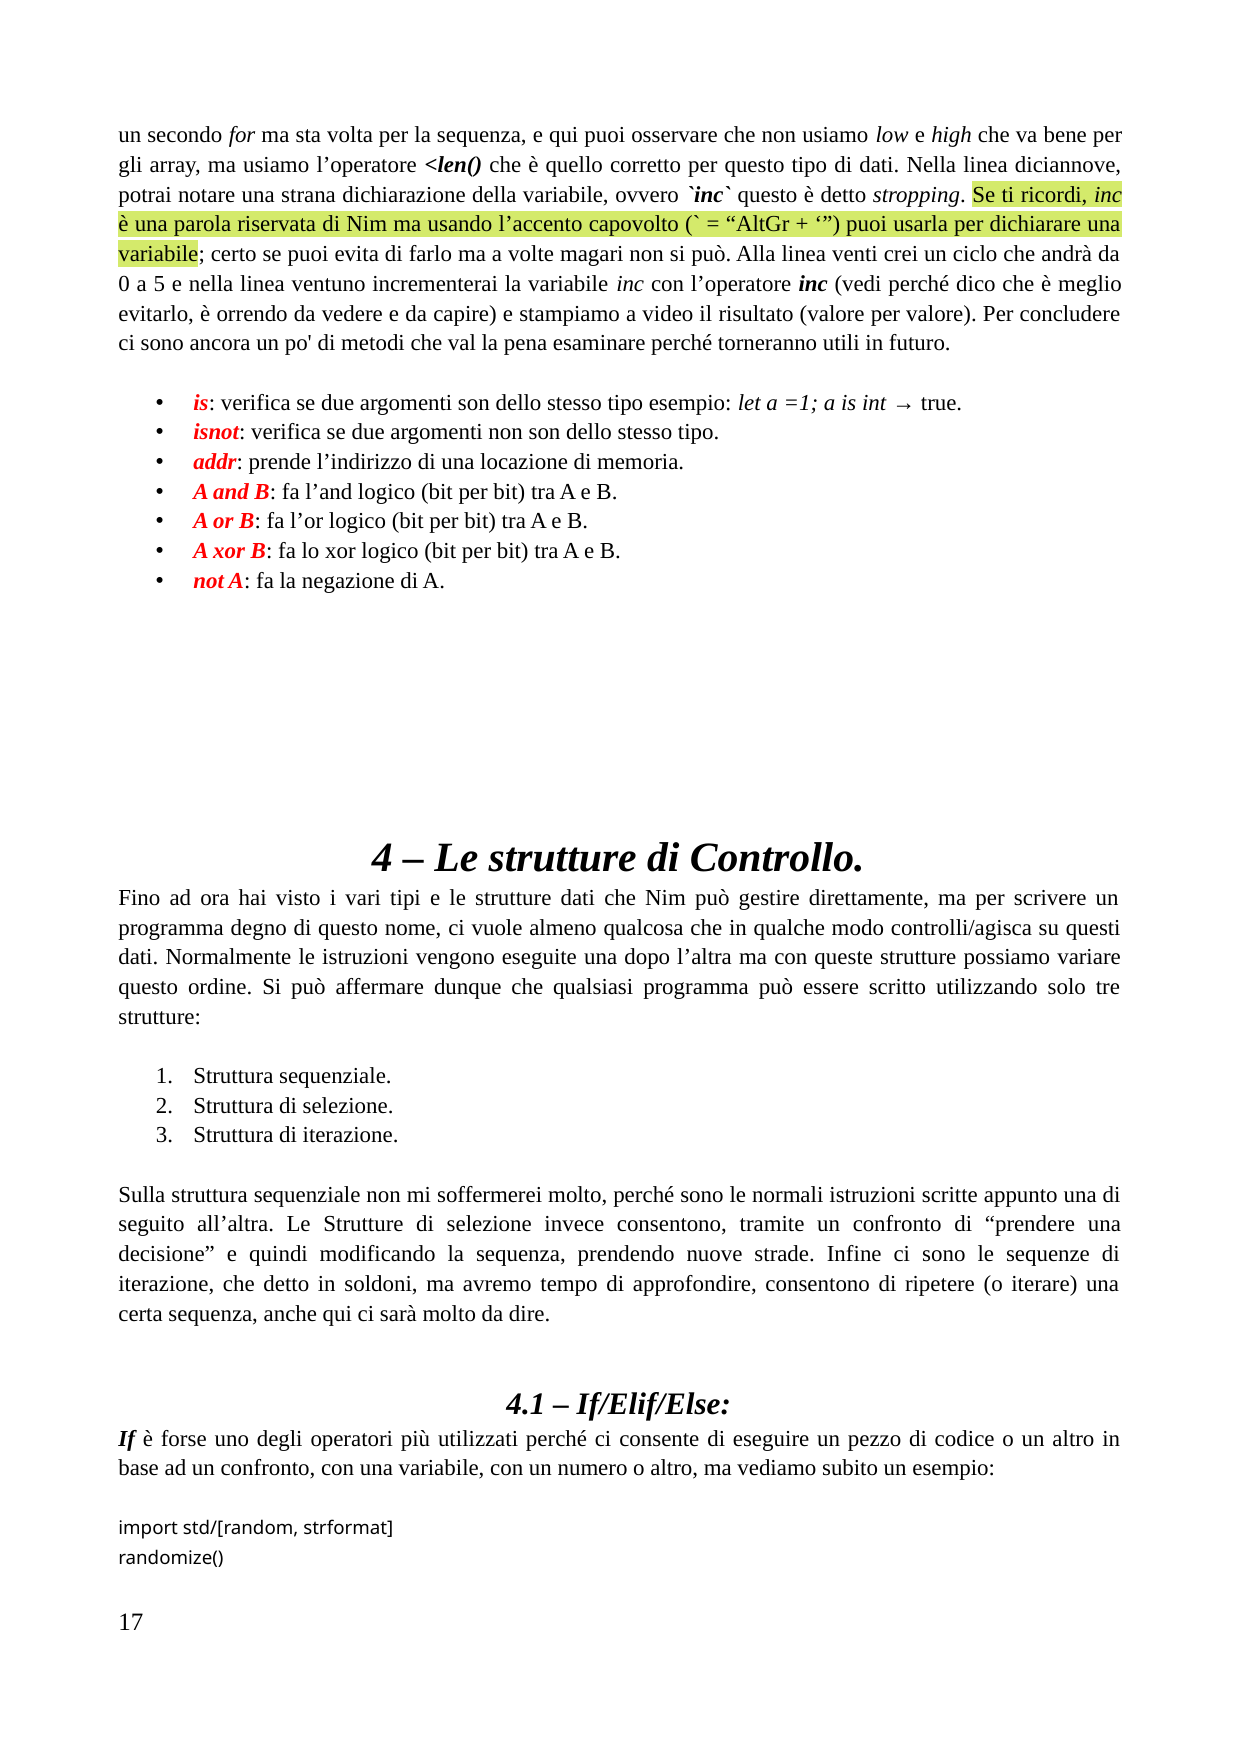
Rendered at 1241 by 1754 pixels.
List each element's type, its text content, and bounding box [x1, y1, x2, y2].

text If è forse uno degli operatori più utilizzati perché ci consente di eseguire un pezzo di codice o un altro in base ad un confronto, con una variabile, con un numero o altro, ma vediamo subito un esempio: [118, 1421, 1122, 1481]
text randomize() [118, 1540, 1122, 1570]
list Struttura sequenziale. [156, 1059, 1122, 1088]
text 4 – Le strutture di Controllo. [118, 833, 1122, 881]
text import std/[random, strformat] [118, 1510, 1122, 1540]
list Struttura di selezione. [156, 1088, 1122, 1118]
list addr: prende l’indirizzo di una locazione di memoria. [156, 445, 1122, 474]
text 4.1 – If/Elif/Else: [118, 1385, 1122, 1421]
list is: verifica se due argomenti son dello stesso tipo esempio: let a =1; a is int → true. [156, 385, 1122, 415]
text Sulla struttura sequenziale non mi soffermerei molto, perché sono le normali istruzioni scritte appunto una di seguito all’altra. Le Strutture di selezione invece consentono, tramite un confronto di “prendere una decisione” e quindi modificando la sequenza, prendendo nuove strade. Infine ci sono le sequenze di iterazione, che detto in soldoni, ma avremo tempo di approfondire, consentono di ripetere (o iterare) una certa sequenza, anche qui ci sarà molto da dire. [118, 1177, 1122, 1326]
text un secondo for ma sta volta per la sequenza, e qui puoi osservare che non usiamo low e high che va bene per gli array, ma usiamo l’operatore <len() che è quello corretto per questo tipo di dati. Nella linea diciannove, potrai notare una strana dichiarazione della variabile, ovvero `inc` questo è detto stropping. Se ti ricordi, inc è una parola riservata di Nim ma usando l’accento capovolto (` = “AltGr + ‘”) puoi usarla per dichiarare una variabile; certo se puoi evita di farlo ma a volte magari non si può. Alla linea venti crei un ciclo che andrà da 0 a 5 e nella linea ventuno incrementerai la variabile inc con l’operatore inc (vedi perché dico che è meglio evitarlo, è orrendo da vedere e da capire) e stampiamo a video il risultato (valore per valore). Per concludere ci sono ancora un po' di metodi che val la pena esaminare perché torneranno utili in futuro. [118, 118, 1122, 356]
list not A: fa la negazione di A. [156, 563, 1122, 593]
list A and B: fa l’and logico (bit per bit) tra A e B. [156, 474, 1122, 504]
text Fino ad ora hai visto i vari tipi e le strutture dati che Nim può gestire direttamente, ma per scrivere un programma degno di questo nome, ci vuole almeno qualcosa che in qualche modo controlli/agisca su questi dati. Normalmente le istruzioni vengono eseguite una dopo l’altra ma con queste strutture possiamo variare questo ordine. Si può affermare dunque che qualsiasi programma può essere scritto utilizzando solo tre strutture: [118, 881, 1122, 1029]
list isnot: verifica se due argomenti non son dello stesso tipo. [156, 415, 1122, 445]
list A or B: fa l’or logico (bit per bit) tra A e B. [156, 504, 1122, 534]
list Struttura di iterazione. [156, 1118, 1122, 1148]
list A xor B: fa lo xor logico (bit per bit) tra A e B. [156, 534, 1122, 563]
